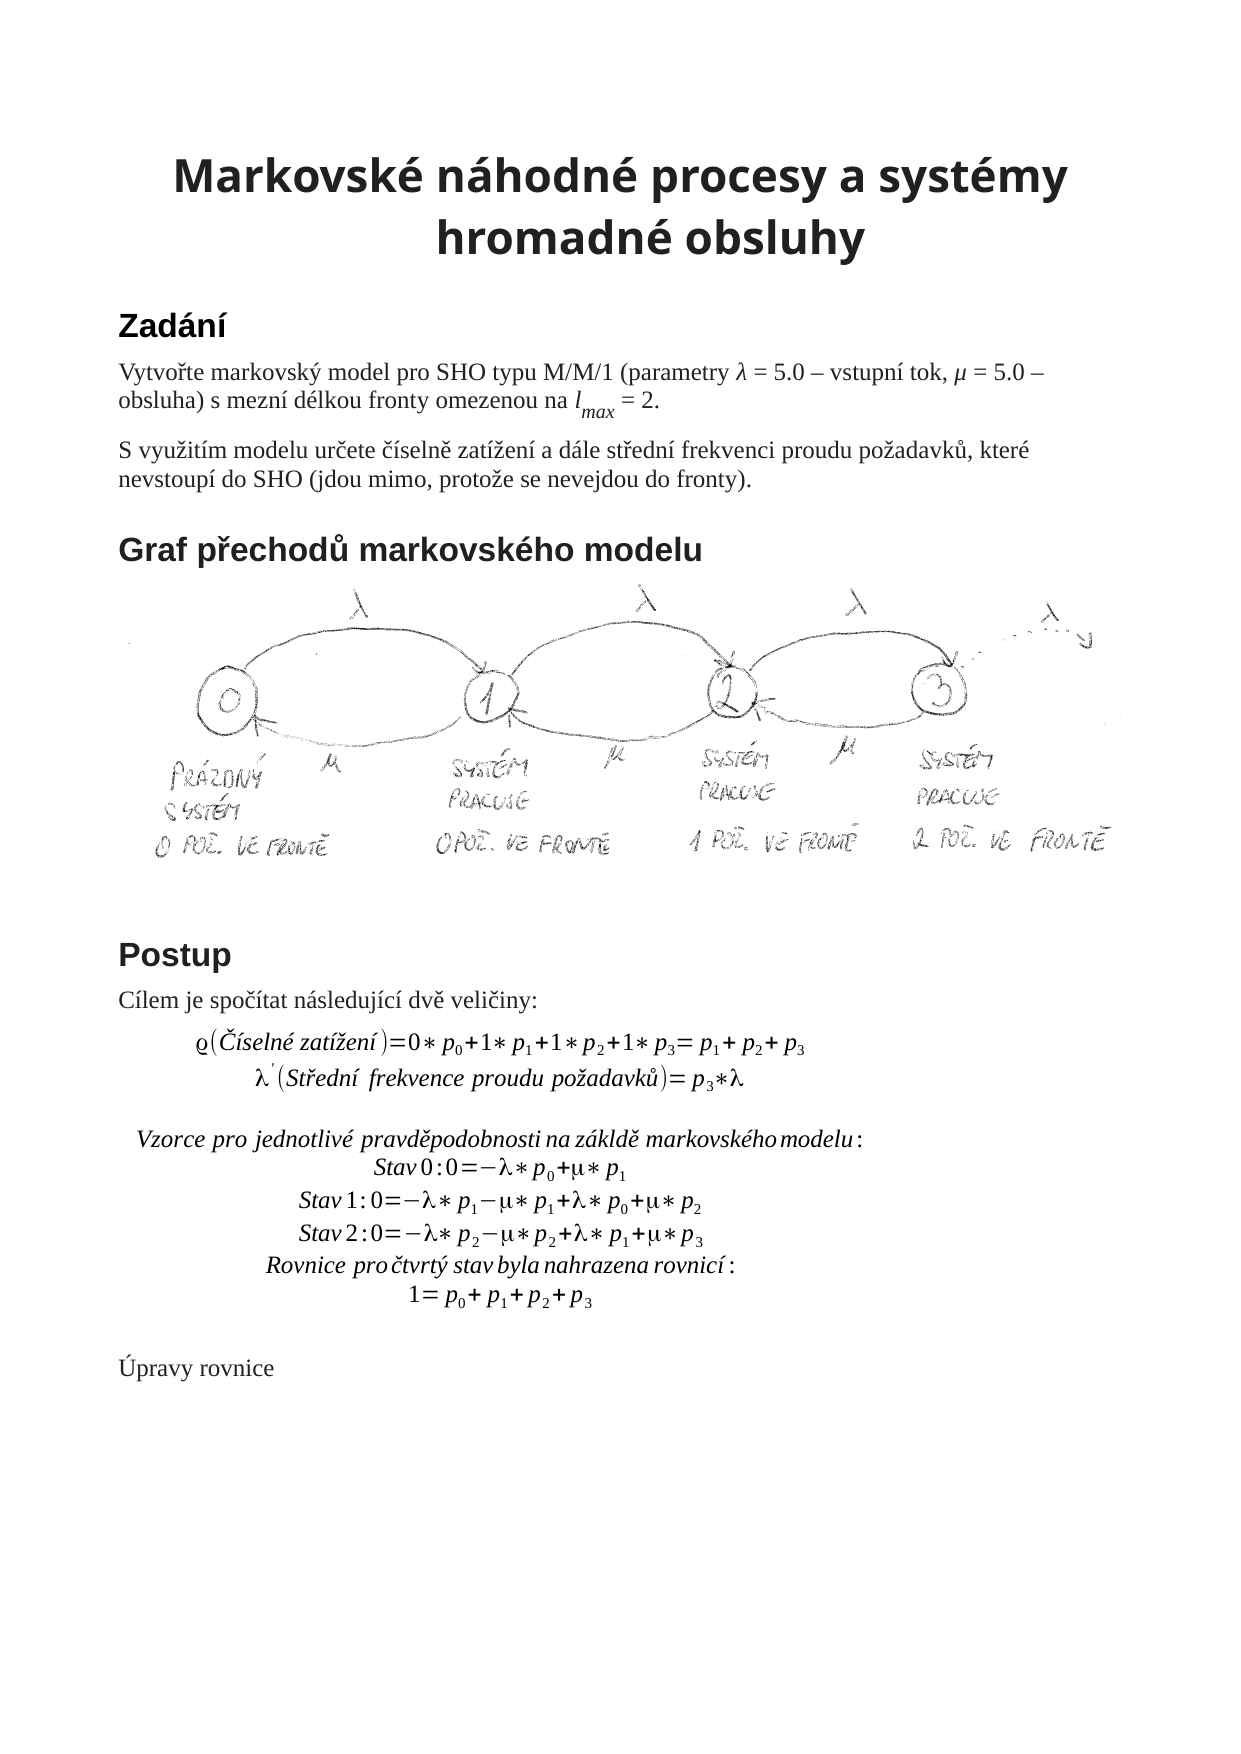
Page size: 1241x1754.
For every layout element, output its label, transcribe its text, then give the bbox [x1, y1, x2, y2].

text Cílem je spočítat následující dvě veličiny: [118, 986, 1122, 1014]
subtitle Markovské náhodné procesy a systémy hromadné obsluhy [118, 143, 1122, 268]
text Úpravy rovnice [118, 1353, 1122, 1382]
subtitle Zadání [118, 305, 1122, 344]
text Vytvořte markovský model pro SHO typu M/M/1 (parametry λ = 5.0 – vstupní tok, μ = 5.0 – obsluha) s mezní délkou fronty omezenou na lmax = 2. [118, 357, 1122, 422]
picture [118, 581, 1123, 869]
subtitle Graf přechodů markovského modelu [118, 530, 1122, 569]
subtitle Postup [118, 934, 1122, 973]
text S využitím modelu určete číselně zatížení a dále střední frekvenci proudu požadavků, které nevstoupí do SHO (jdou mimo, protože se nevejdou do fronty). [118, 435, 1122, 492]
